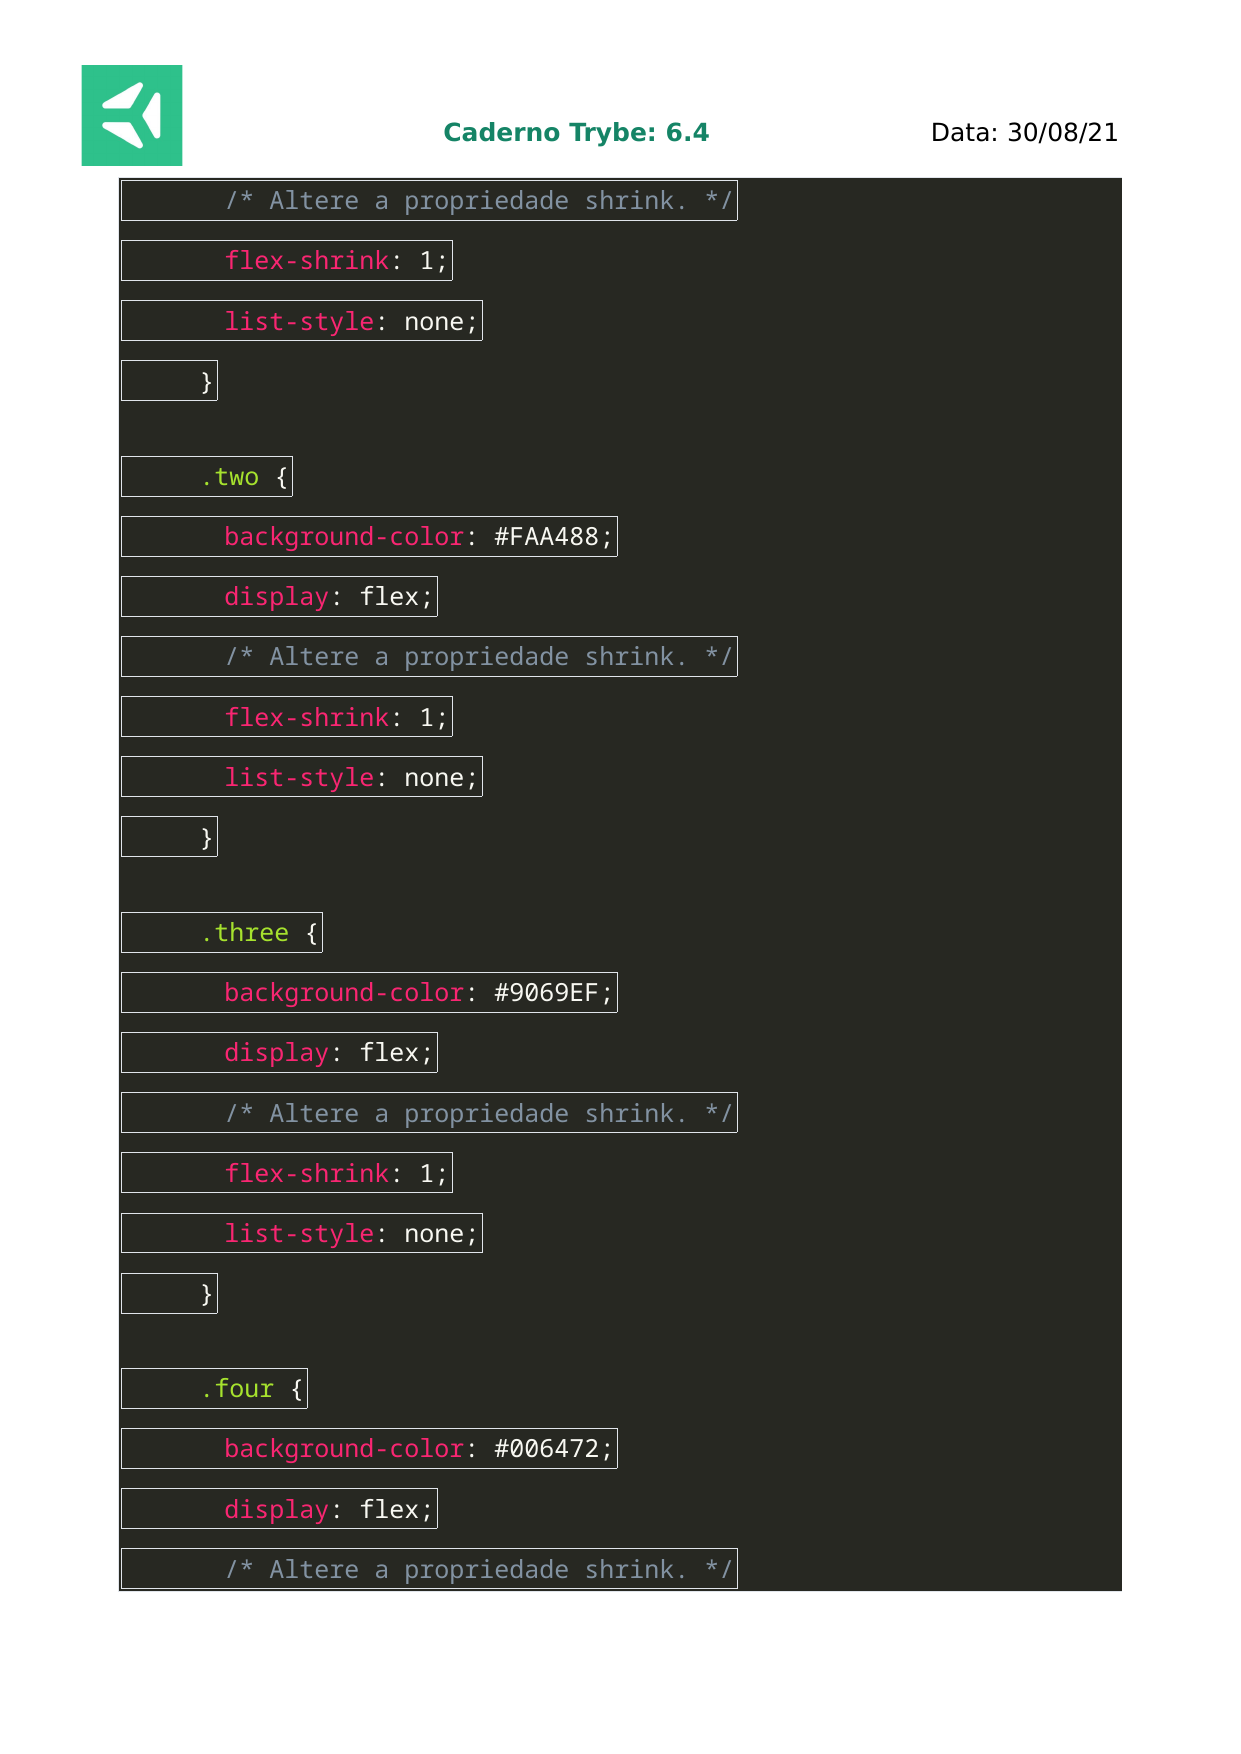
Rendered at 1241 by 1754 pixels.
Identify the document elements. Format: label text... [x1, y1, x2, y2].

text } [119, 1269, 1122, 1313]
text background-color: #FAA488; [119, 513, 1122, 556]
text flex-shrink: 1; [119, 693, 1122, 736]
text flex-shrink: 1; [119, 1149, 1122, 1192]
text /* Altere a propriedade shrink. */ [119, 1545, 1122, 1591]
text /* Altere a propriedade shrink. */ [119, 178, 1122, 220]
text /* Altere a propriedade shrink. */ [119, 633, 1122, 676]
text } [119, 357, 1122, 400]
text .four { [119, 1365, 1122, 1408]
text display: flex; [119, 573, 1122, 616]
text list-style: none; [119, 297, 1122, 340]
text /* Altere a propriedade shrink. */ [119, 1089, 1122, 1132]
text list-style: none; [119, 753, 1122, 796]
text .three { [119, 909, 1122, 952]
text } [119, 813, 1122, 856]
text background-color: #9069EF; [119, 969, 1122, 1012]
picture [81, 65, 183, 166]
text .two { [119, 453, 1122, 496]
text display: flex; [119, 1485, 1122, 1528]
text display: flex; [119, 1029, 1122, 1072]
text list-style: none; [119, 1209, 1122, 1252]
text flex-shrink: 1; [119, 237, 1122, 280]
text background-color: #006472; [119, 1425, 1122, 1468]
